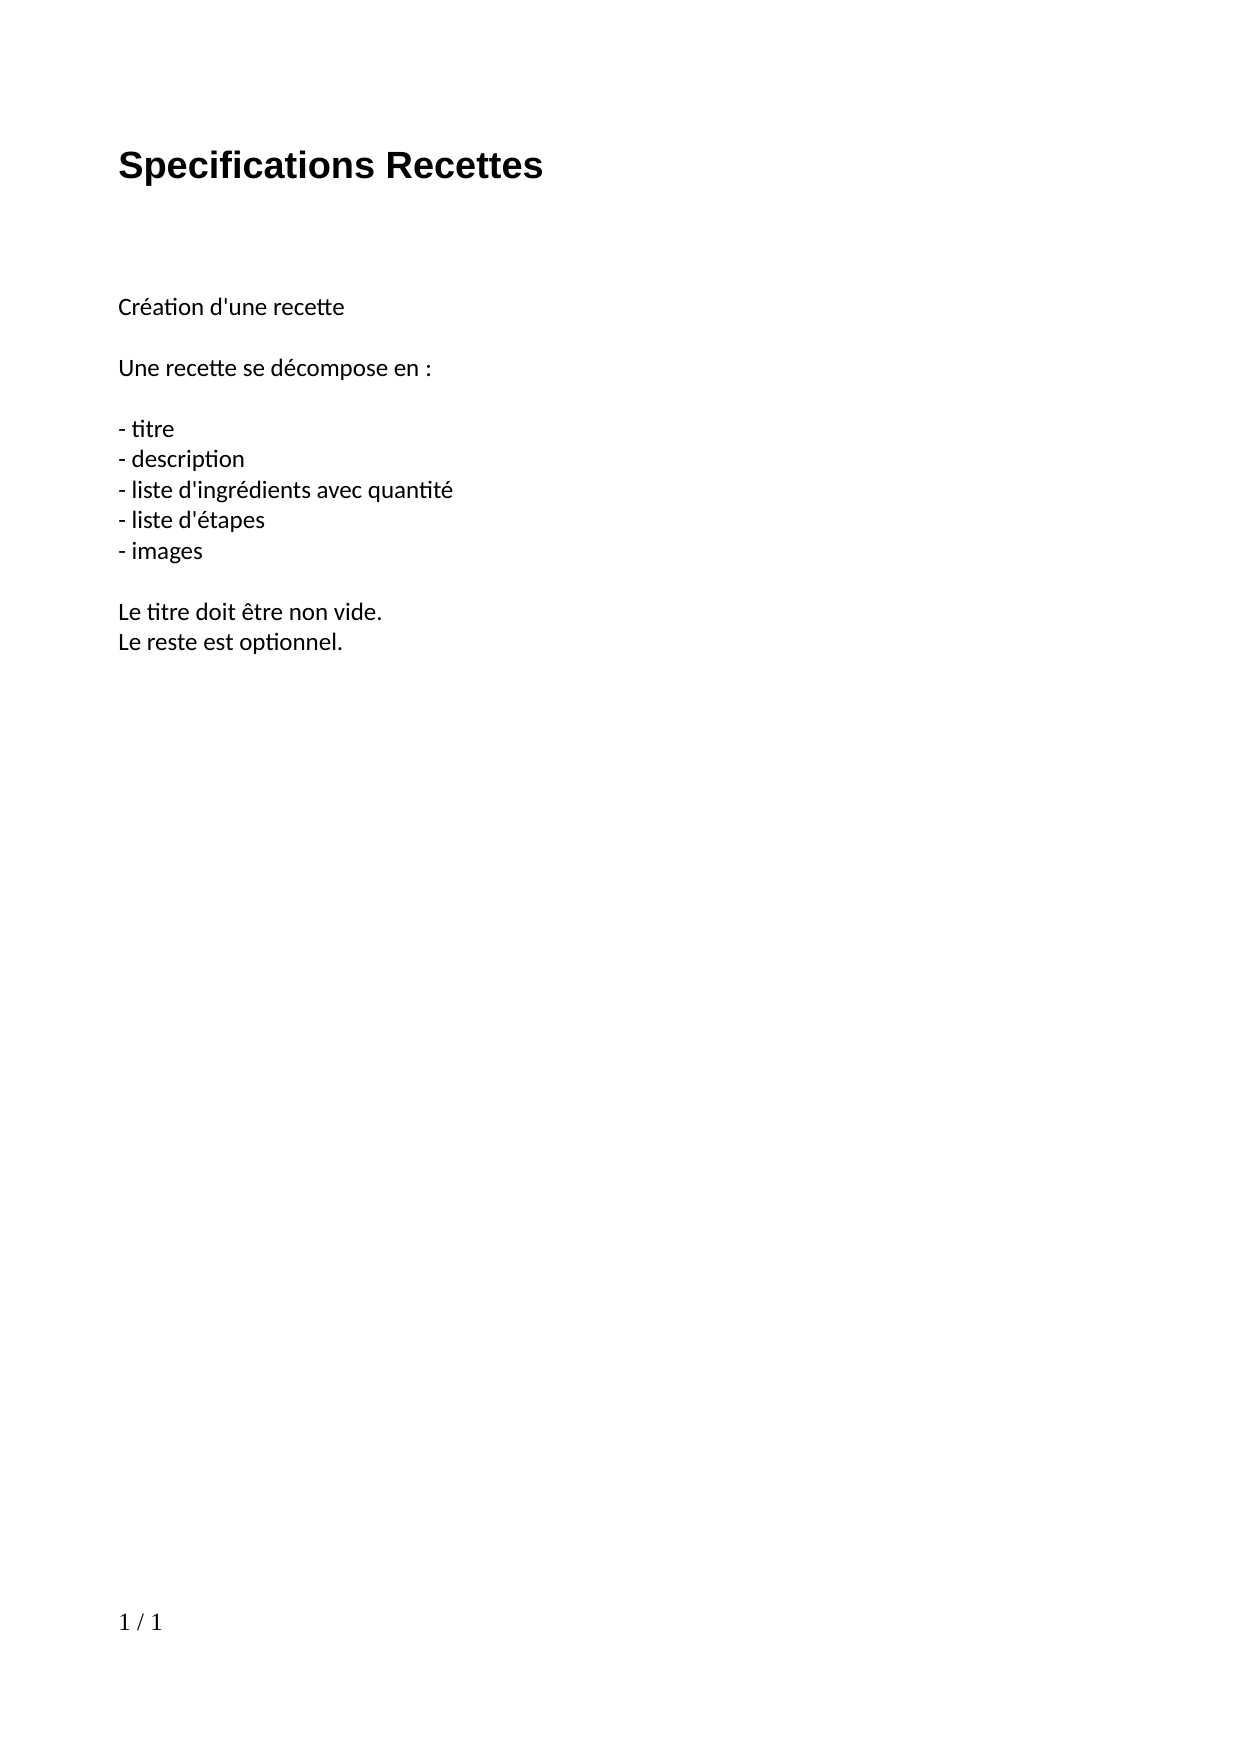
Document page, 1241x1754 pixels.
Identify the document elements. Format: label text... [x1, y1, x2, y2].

subtitle Specifications Recettes [118, 143, 1122, 187]
text - titre [118, 413, 1122, 443]
text - images [118, 535, 1122, 566]
text Le reste est optionnel. [118, 627, 1122, 657]
text - liste d'étapes [118, 504, 1122, 535]
text Création d'une recette [118, 291, 1122, 321]
text Une recette se décompose en : [118, 352, 1122, 382]
text - description [118, 443, 1122, 474]
text Le titre doit être non vide. [118, 596, 1122, 627]
text - liste d'ingrédients avec quantité [118, 474, 1122, 504]
